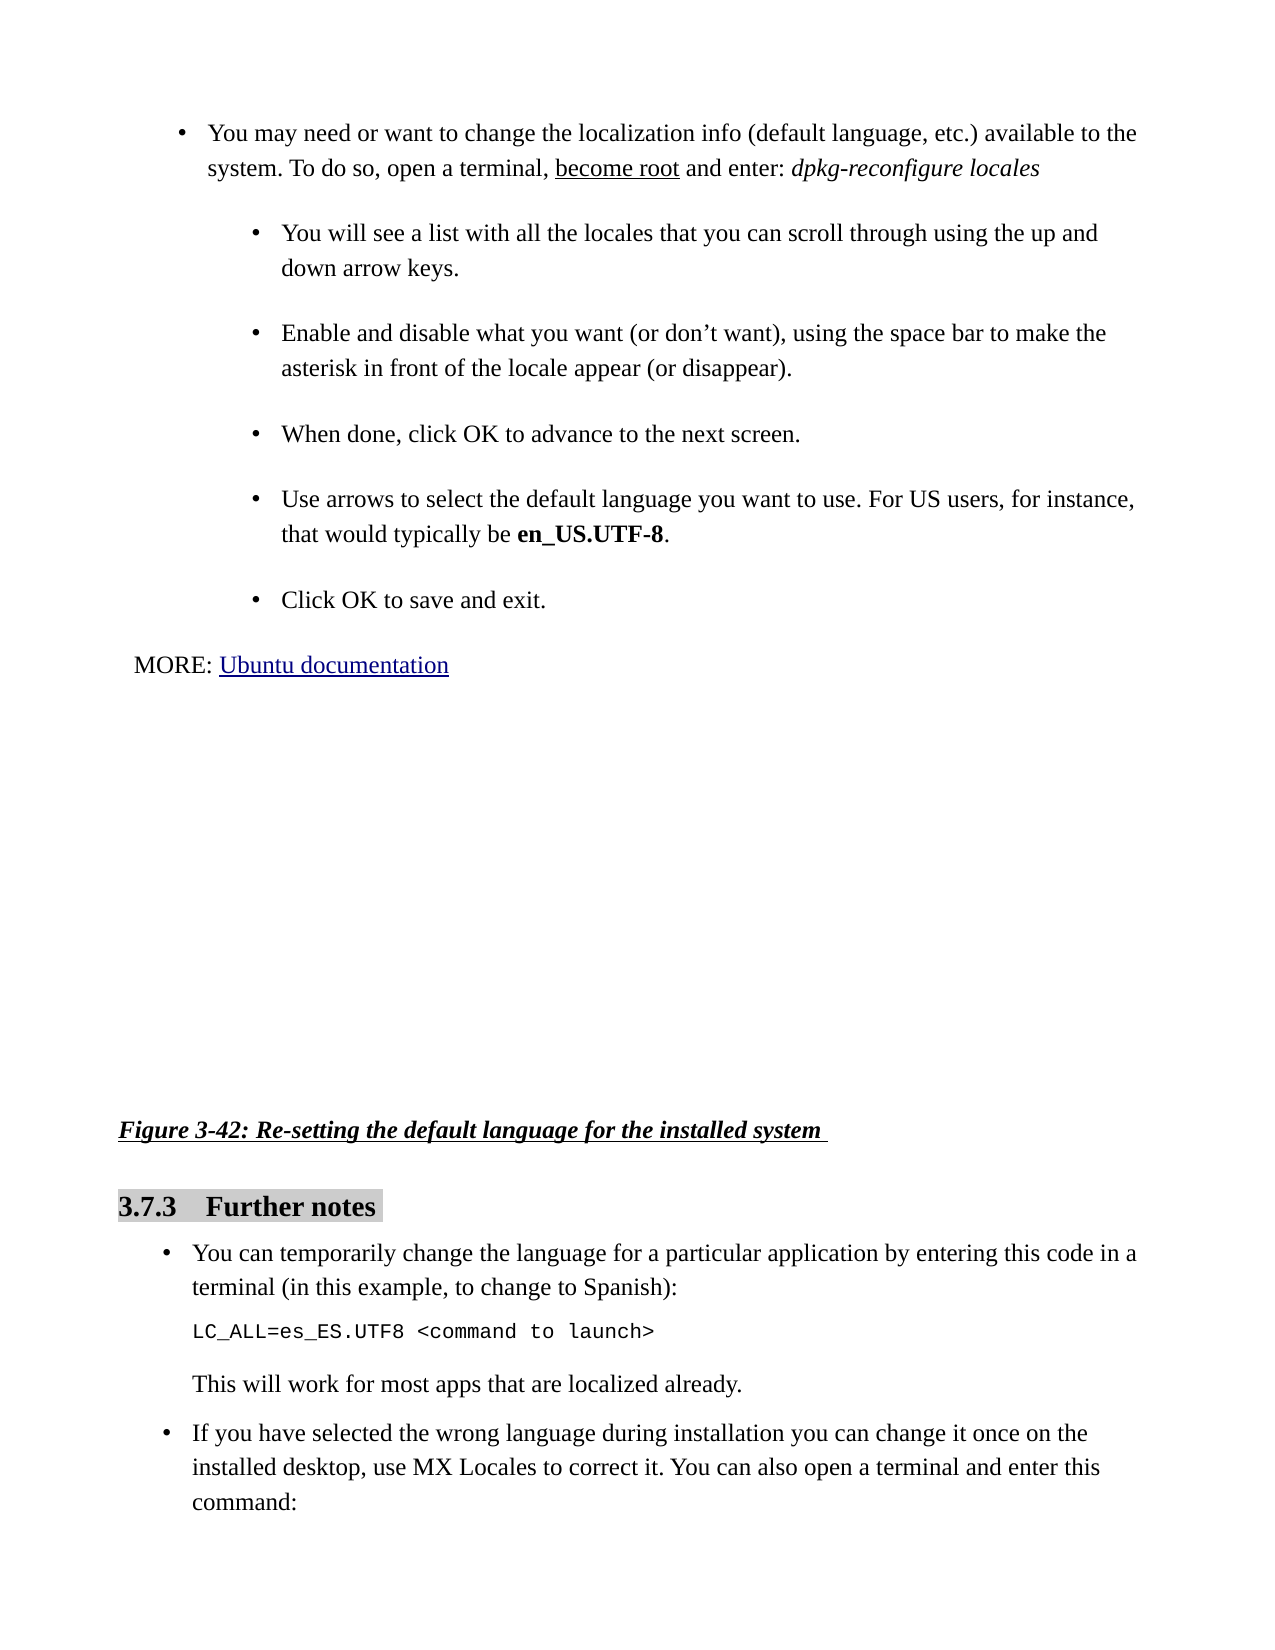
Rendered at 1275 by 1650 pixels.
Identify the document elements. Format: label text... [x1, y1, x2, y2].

list You can temporarily change the language for a particular application by entering this code in a terminal (in this example, to change to Spanish): [162, 1238, 1157, 1301]
list Use arrows to select the default language you want to use. For US users, for instance, that would typically be en_US.UTF-8. [252, 484, 1141, 548]
list This will work for most apps that are localized already. [162, 1369, 1157, 1397]
list Click OK to save and exit. [252, 585, 1141, 613]
list You will see a list with all the locales that you can scroll through using the up and down arrow keys. [252, 218, 1141, 282]
text MORE: Ubuntu documentation [134, 650, 1141, 679]
list Enable and disable what you want (or don’t want), using the space bar to make the asterisk in front of the locale appear (or disappear). [252, 318, 1141, 382]
text Figure 3-42: Re-setting the default language for the installed system [118, 1116, 1157, 1144]
list LC_ALL=es_ES.UTF8 <command to launch> [162, 1321, 1157, 1345]
list When done, click OK to advance to the next screen. [252, 419, 1141, 447]
list If you have selected the wrong language during installation you can change it once on the installed desktop, use MX Locales to correct it. You can also open a terminal and enter this command: [162, 1418, 1157, 1515]
subtitle 3.7.3 Further notes [383, 1189, 1138, 1222]
list You may need or want to change the localization info (default language, etc.) available to the system. To do so, open a terminal, become root and enter: dpkg-reconfigure locales [178, 118, 1141, 181]
